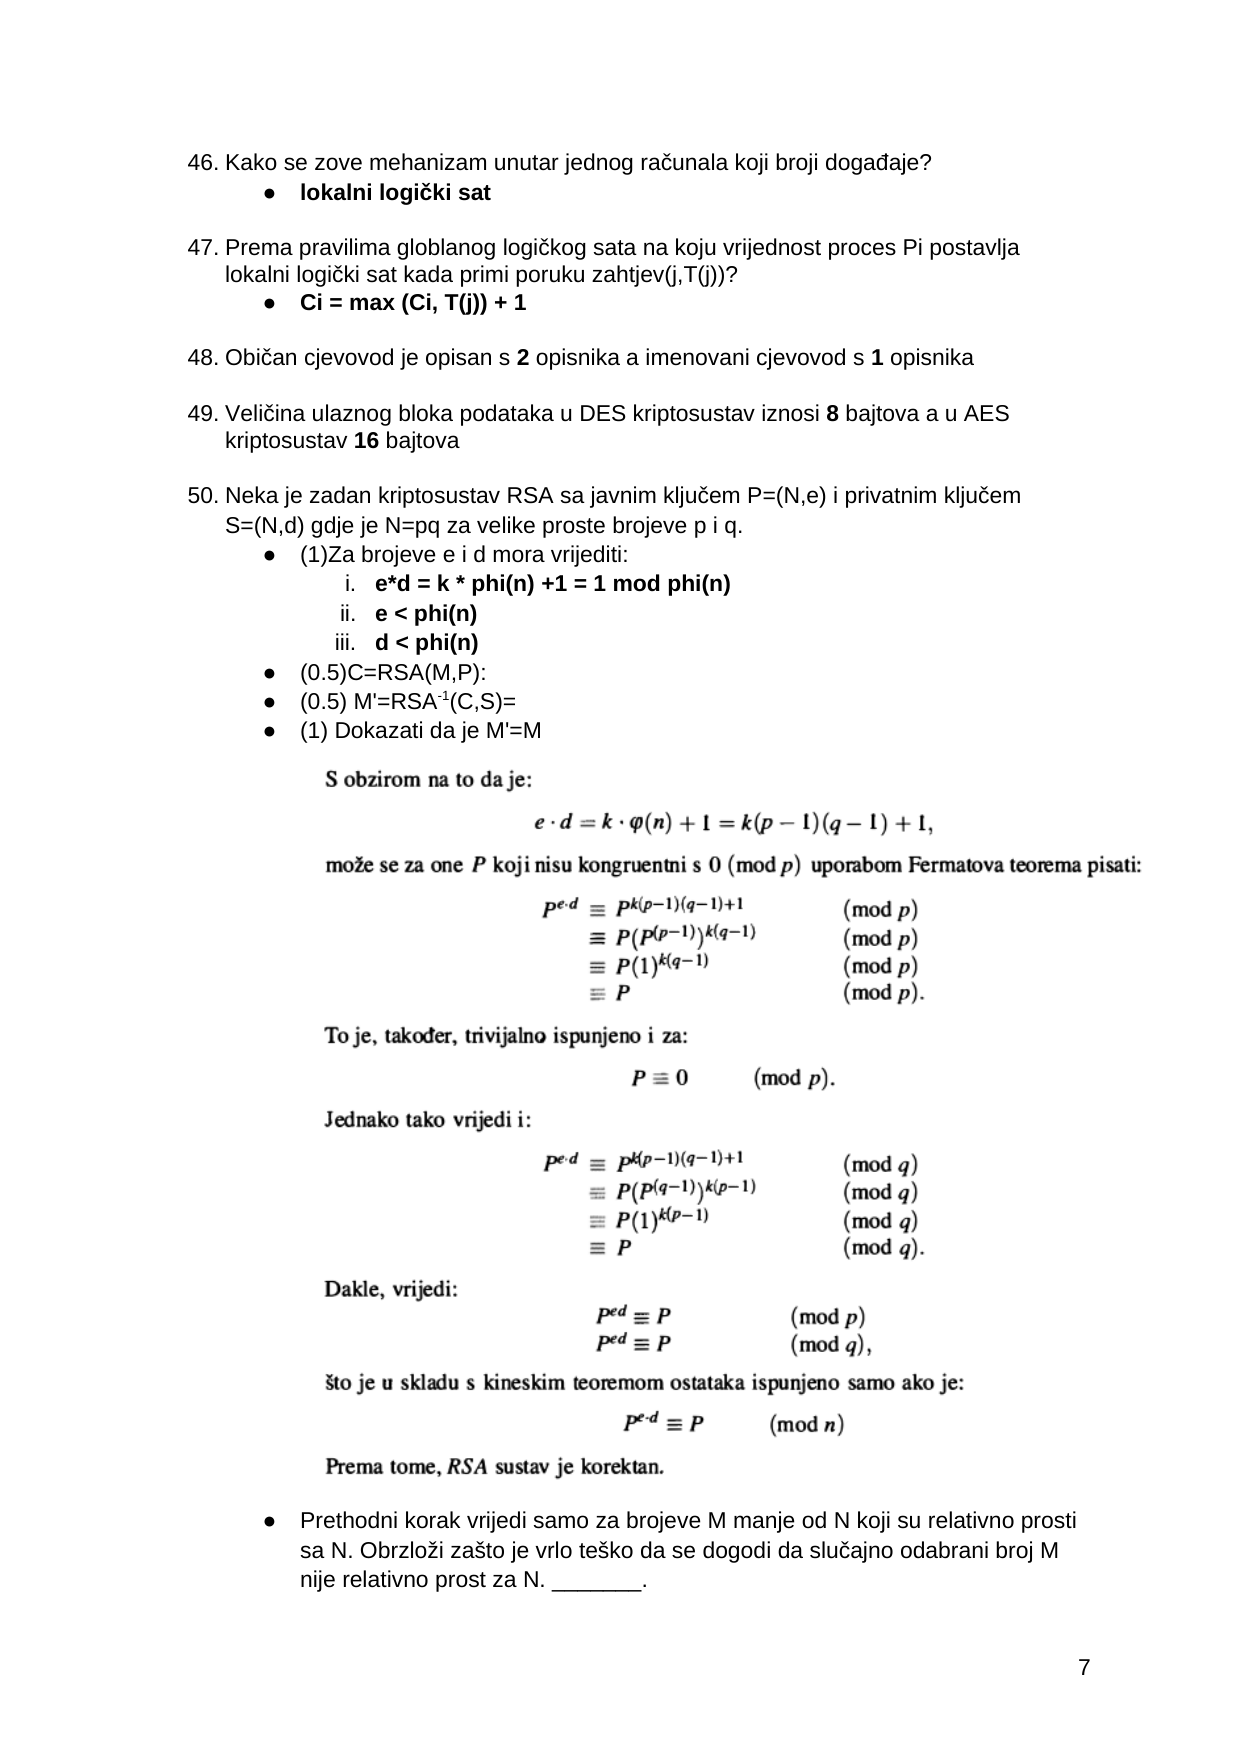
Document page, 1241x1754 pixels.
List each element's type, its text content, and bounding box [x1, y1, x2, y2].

list e*d = k * phi(n) +1 = 1 mod phi(n) [150, 571, 1091, 597]
list Prethodni korak vrijedi samo za brojeve M manje od N koji su relativno prosti sa N. Obrzloži zašto je vrlo teško da se dogodi da slučajno odabrani broj M nije relativno prost za N. _______. [262, 1508, 1091, 1592]
list lokalni logički sat [262, 179, 1091, 205]
list (0.5)C=RSA(M,P): [262, 659, 1091, 685]
list Ci = max (Ci, T(j)) + 1 [262, 290, 1091, 315]
list d < phi(n) [150, 630, 1091, 656]
list Kako se zove mehanizam unutar jednog računala koji broji događaje? [187, 150, 1091, 176]
list e < phi(n) [150, 601, 1091, 626]
picture [318, 766, 1152, 1486]
list Običan cjevovod je opisan s 2 opisnika a imenovani cjevovod s 1 opisnika [187, 345, 1091, 371]
list Prema pravilima globlanog logičkog sata na koju vrijednost proces Pi postavlja lokalni logički sat kada primi poruku zahtjev(j,T(j))? [187, 234, 1091, 288]
list (1)Za brojeve e i d mora vrijediti: [262, 542, 1091, 567]
list Veličina ulaznog bloka podataka u DES kriptosustav iznosi 8 bajtova a u AES kriptosustav 16 bajtova [187, 400, 1091, 453]
list (1) Dokazati da je M'=M [262, 718, 1091, 1504]
list (0.5) M'=RSA-1(C,S)= [262, 689, 1091, 714]
list Neka je zadan kriptosustav RSA sa javnim ključem P=(N,e) i privatnim ključem S=(N,d) gdje je N=pq za velike proste brojeve p i q. [187, 483, 1091, 538]
